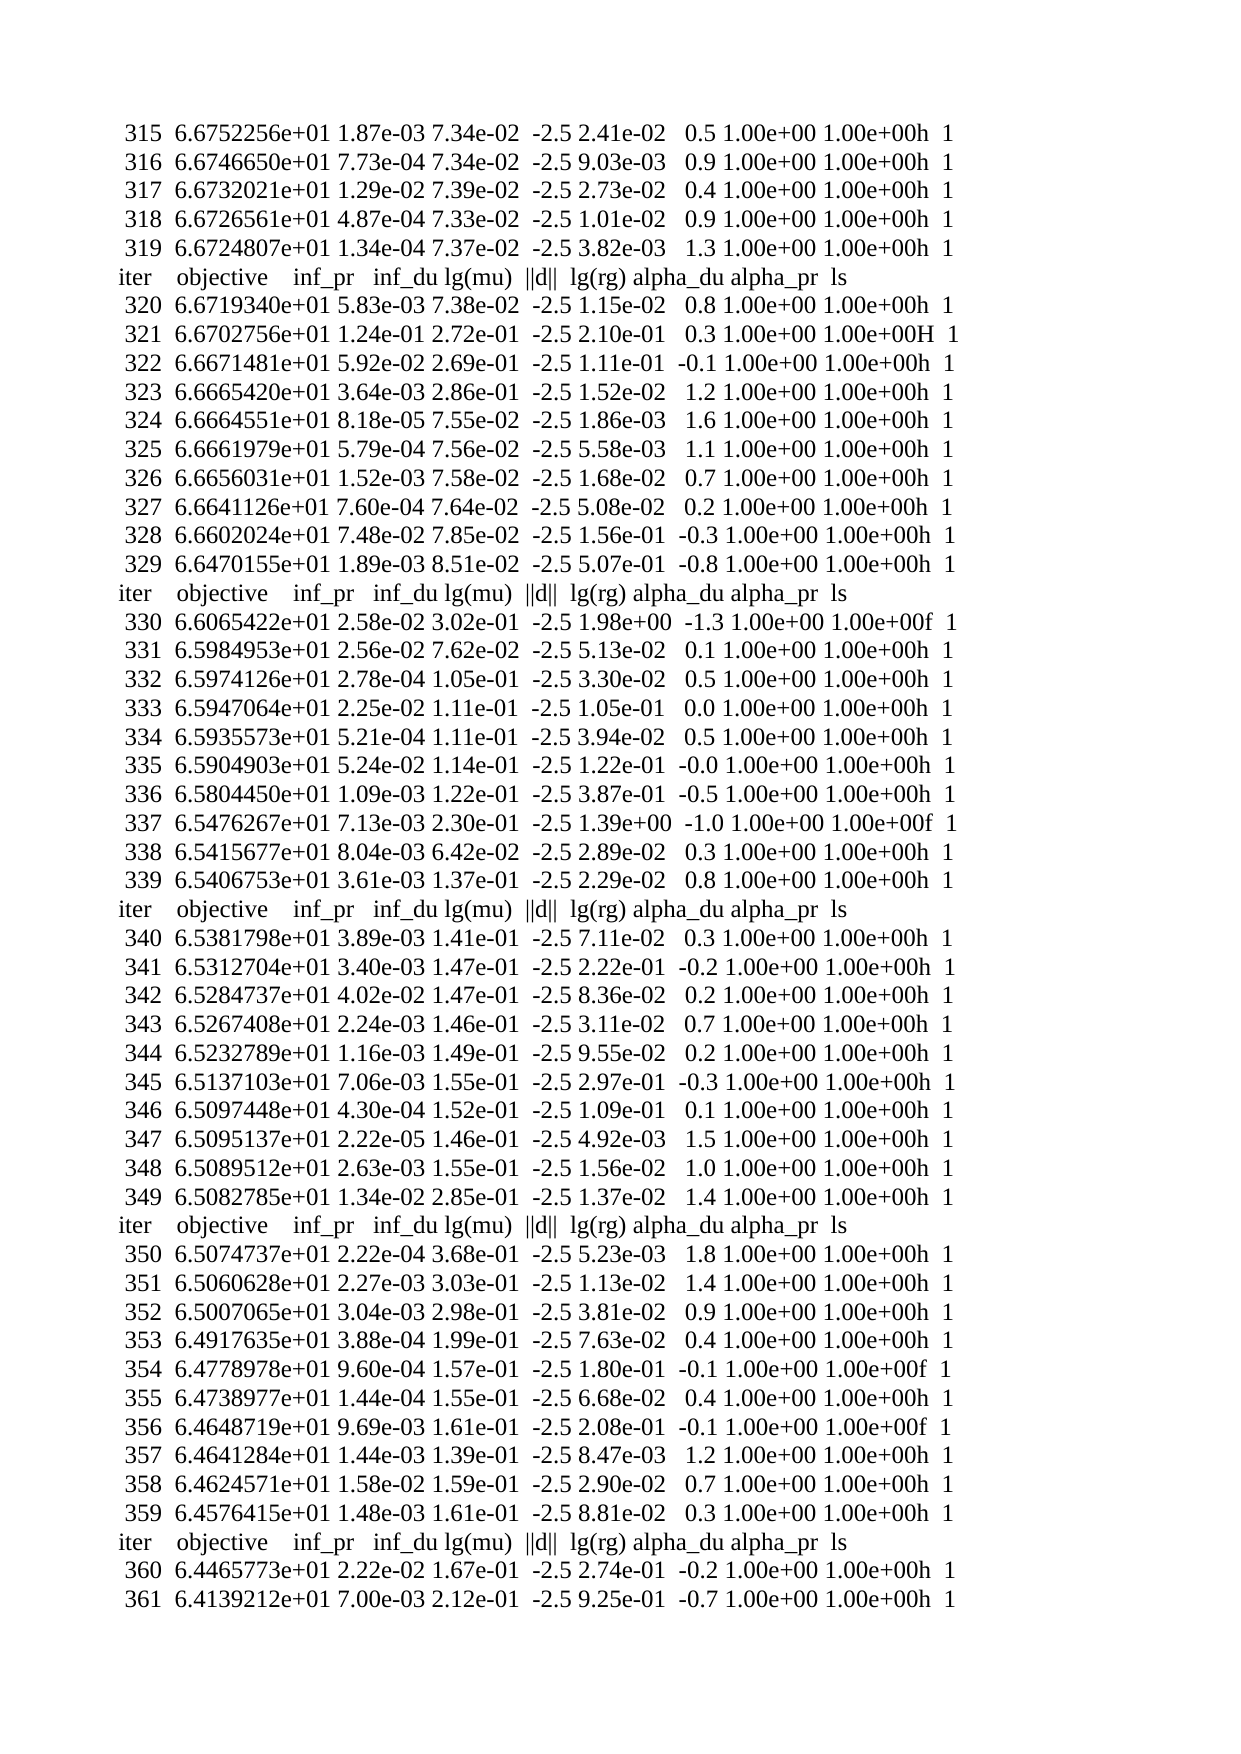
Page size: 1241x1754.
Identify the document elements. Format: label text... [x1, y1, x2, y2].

text 336 6.5804450e+01 1.09e-03 1.22e-01 -2.5 3.87e-01 -0.5 1.00e+00 1.00e+00h 1 [118, 779, 1122, 808]
text 360 6.4465773e+01 2.22e-02 1.67e-01 -2.5 2.74e-01 -0.2 1.00e+00 1.00e+00h 1 [118, 1556, 1122, 1584]
text 351 6.5060628e+01 2.27e-03 3.03e-01 -2.5 1.13e-02 1.4 1.00e+00 1.00e+00h 1 [118, 1268, 1122, 1297]
text 344 6.5232789e+01 1.16e-03 1.49e-01 -2.5 9.55e-02 0.2 1.00e+00 1.00e+00h 1 [118, 1038, 1122, 1067]
text 343 6.5267408e+01 2.24e-03 1.46e-01 -2.5 3.11e-02 0.7 1.00e+00 1.00e+00h 1 [118, 1009, 1122, 1038]
text 317 6.6732021e+01 1.29e-02 7.39e-02 -2.5 2.73e-02 0.4 1.00e+00 1.00e+00h 1 [118, 176, 1122, 204]
text 349 6.5082785e+01 1.34e-02 2.85e-01 -2.5 1.37e-02 1.4 1.00e+00 1.00e+00h 1 [118, 1182, 1122, 1211]
text 323 6.6665420e+01 3.64e-03 2.86e-01 -2.5 1.52e-02 1.2 1.00e+00 1.00e+00h 1 [118, 377, 1122, 406]
text 356 6.4648719e+01 9.69e-03 1.61e-01 -2.5 2.08e-01 -0.1 1.00e+00 1.00e+00f 1 [118, 1412, 1122, 1441]
text iter objective inf_pr inf_du lg(mu) ||d|| lg(rg) alpha_du alpha_pr ls [118, 578, 1122, 607]
text 350 6.5074737e+01 2.22e-04 3.68e-01 -2.5 5.23e-03 1.8 1.00e+00 1.00e+00h 1 [118, 1239, 1122, 1268]
text 328 6.6602024e+01 7.48e-02 7.85e-02 -2.5 1.56e-01 -0.3 1.00e+00 1.00e+00h 1 [118, 521, 1122, 549]
text 318 6.6726561e+01 4.87e-04 7.33e-02 -2.5 1.01e-02 0.9 1.00e+00 1.00e+00h 1 [118, 204, 1122, 233]
text 348 6.5089512e+01 2.63e-03 1.55e-01 -2.5 1.56e-02 1.0 1.00e+00 1.00e+00h 1 [118, 1153, 1122, 1182]
text 353 6.4917635e+01 3.88e-04 1.99e-01 -2.5 7.63e-02 0.4 1.00e+00 1.00e+00h 1 [118, 1326, 1122, 1354]
text iter objective inf_pr inf_du lg(mu) ||d|| lg(rg) alpha_du alpha_pr ls [118, 894, 1122, 923]
text 339 6.5406753e+01 3.61e-03 1.37e-01 -2.5 2.29e-02 0.8 1.00e+00 1.00e+00h 1 [118, 866, 1122, 894]
text 361 6.4139212e+01 7.00e-03 2.12e-01 -2.5 9.25e-01 -0.7 1.00e+00 1.00e+00h 1 [118, 1584, 1122, 1613]
text 330 6.6065422e+01 2.58e-02 3.02e-01 -2.5 1.98e+00 -1.3 1.00e+00 1.00e+00f 1 [118, 607, 1122, 636]
text 315 6.6752256e+01 1.87e-03 7.34e-02 -2.5 2.41e-02 0.5 1.00e+00 1.00e+00h 1 [118, 118, 1122, 147]
text 319 6.6724807e+01 1.34e-04 7.37e-02 -2.5 3.82e-03 1.3 1.00e+00 1.00e+00h 1 [118, 233, 1122, 262]
text 341 6.5312704e+01 3.40e-03 1.47e-01 -2.5 2.22e-01 -0.2 1.00e+00 1.00e+00h 1 [118, 952, 1122, 981]
text 334 6.5935573e+01 5.21e-04 1.11e-01 -2.5 3.94e-02 0.5 1.00e+00 1.00e+00h 1 [118, 722, 1122, 751]
text 352 6.5007065e+01 3.04e-03 2.98e-01 -2.5 3.81e-02 0.9 1.00e+00 1.00e+00h 1 [118, 1297, 1122, 1326]
text 346 6.5097448e+01 4.30e-04 1.52e-01 -2.5 1.09e-01 0.1 1.00e+00 1.00e+00h 1 [118, 1096, 1122, 1124]
text 316 6.6746650e+01 7.73e-04 7.34e-02 -2.5 9.03e-03 0.9 1.00e+00 1.00e+00h 1 [118, 147, 1122, 176]
text 357 6.4641284e+01 1.44e-03 1.39e-01 -2.5 8.47e-03 1.2 1.00e+00 1.00e+00h 1 [118, 1441, 1122, 1469]
text 338 6.5415677e+01 8.04e-03 6.42e-02 -2.5 2.89e-02 0.3 1.00e+00 1.00e+00h 1 [118, 837, 1122, 866]
text 342 6.5284737e+01 4.02e-02 1.47e-01 -2.5 8.36e-02 0.2 1.00e+00 1.00e+00h 1 [118, 981, 1122, 1009]
text 358 6.4624571e+01 1.58e-02 1.59e-01 -2.5 2.90e-02 0.7 1.00e+00 1.00e+00h 1 [118, 1469, 1122, 1498]
text 331 6.5984953e+01 2.56e-02 7.62e-02 -2.5 5.13e-02 0.1 1.00e+00 1.00e+00h 1 [118, 636, 1122, 664]
text 345 6.5137103e+01 7.06e-03 1.55e-01 -2.5 2.97e-01 -0.3 1.00e+00 1.00e+00h 1 [118, 1067, 1122, 1096]
text 340 6.5381798e+01 3.89e-03 1.41e-01 -2.5 7.11e-02 0.3 1.00e+00 1.00e+00h 1 [118, 923, 1122, 952]
text 355 6.4738977e+01 1.44e-04 1.55e-01 -2.5 6.68e-02 0.4 1.00e+00 1.00e+00h 1 [118, 1383, 1122, 1412]
text 333 6.5947064e+01 2.25e-02 1.11e-01 -2.5 1.05e-01 0.0 1.00e+00 1.00e+00h 1 [118, 693, 1122, 722]
text 320 6.6719340e+01 5.83e-03 7.38e-02 -2.5 1.15e-02 0.8 1.00e+00 1.00e+00h 1 [118, 291, 1122, 319]
text 332 6.5974126e+01 2.78e-04 1.05e-01 -2.5 3.30e-02 0.5 1.00e+00 1.00e+00h 1 [118, 664, 1122, 693]
text 354 6.4778978e+01 9.60e-04 1.57e-01 -2.5 1.80e-01 -0.1 1.00e+00 1.00e+00f 1 [118, 1354, 1122, 1383]
text 325 6.6661979e+01 5.79e-04 7.56e-02 -2.5 5.58e-03 1.1 1.00e+00 1.00e+00h 1 [118, 434, 1122, 463]
text 322 6.6671481e+01 5.92e-02 2.69e-01 -2.5 1.11e-01 -0.1 1.00e+00 1.00e+00h 1 [118, 348, 1122, 377]
text iter objective inf_pr inf_du lg(mu) ||d|| lg(rg) alpha_du alpha_pr ls [118, 262, 1122, 291]
text iter objective inf_pr inf_du lg(mu) ||d|| lg(rg) alpha_du alpha_pr ls [118, 1211, 1122, 1239]
text 324 6.6664551e+01 8.18e-05 7.55e-02 -2.5 1.86e-03 1.6 1.00e+00 1.00e+00h 1 [118, 406, 1122, 434]
text 335 6.5904903e+01 5.24e-02 1.14e-01 -2.5 1.22e-01 -0.0 1.00e+00 1.00e+00h 1 [118, 751, 1122, 779]
text 329 6.6470155e+01 1.89e-03 8.51e-02 -2.5 5.07e-01 -0.8 1.00e+00 1.00e+00h 1 [118, 549, 1122, 578]
text 347 6.5095137e+01 2.22e-05 1.46e-01 -2.5 4.92e-03 1.5 1.00e+00 1.00e+00h 1 [118, 1124, 1122, 1153]
text 327 6.6641126e+01 7.60e-04 7.64e-02 -2.5 5.08e-02 0.2 1.00e+00 1.00e+00h 1 [118, 492, 1122, 521]
text 359 6.4576415e+01 1.48e-03 1.61e-01 -2.5 8.81e-02 0.3 1.00e+00 1.00e+00h 1 [118, 1498, 1122, 1527]
text 337 6.5476267e+01 7.13e-03 2.30e-01 -2.5 1.39e+00 -1.0 1.00e+00 1.00e+00f 1 [118, 808, 1122, 837]
text iter objective inf_pr inf_du lg(mu) ||d|| lg(rg) alpha_du alpha_pr ls [118, 1527, 1122, 1556]
text 321 6.6702756e+01 1.24e-01 2.72e-01 -2.5 2.10e-01 0.3 1.00e+00 1.00e+00H 1 [118, 319, 1122, 348]
text 326 6.6656031e+01 1.52e-03 7.58e-02 -2.5 1.68e-02 0.7 1.00e+00 1.00e+00h 1 [118, 463, 1122, 492]
